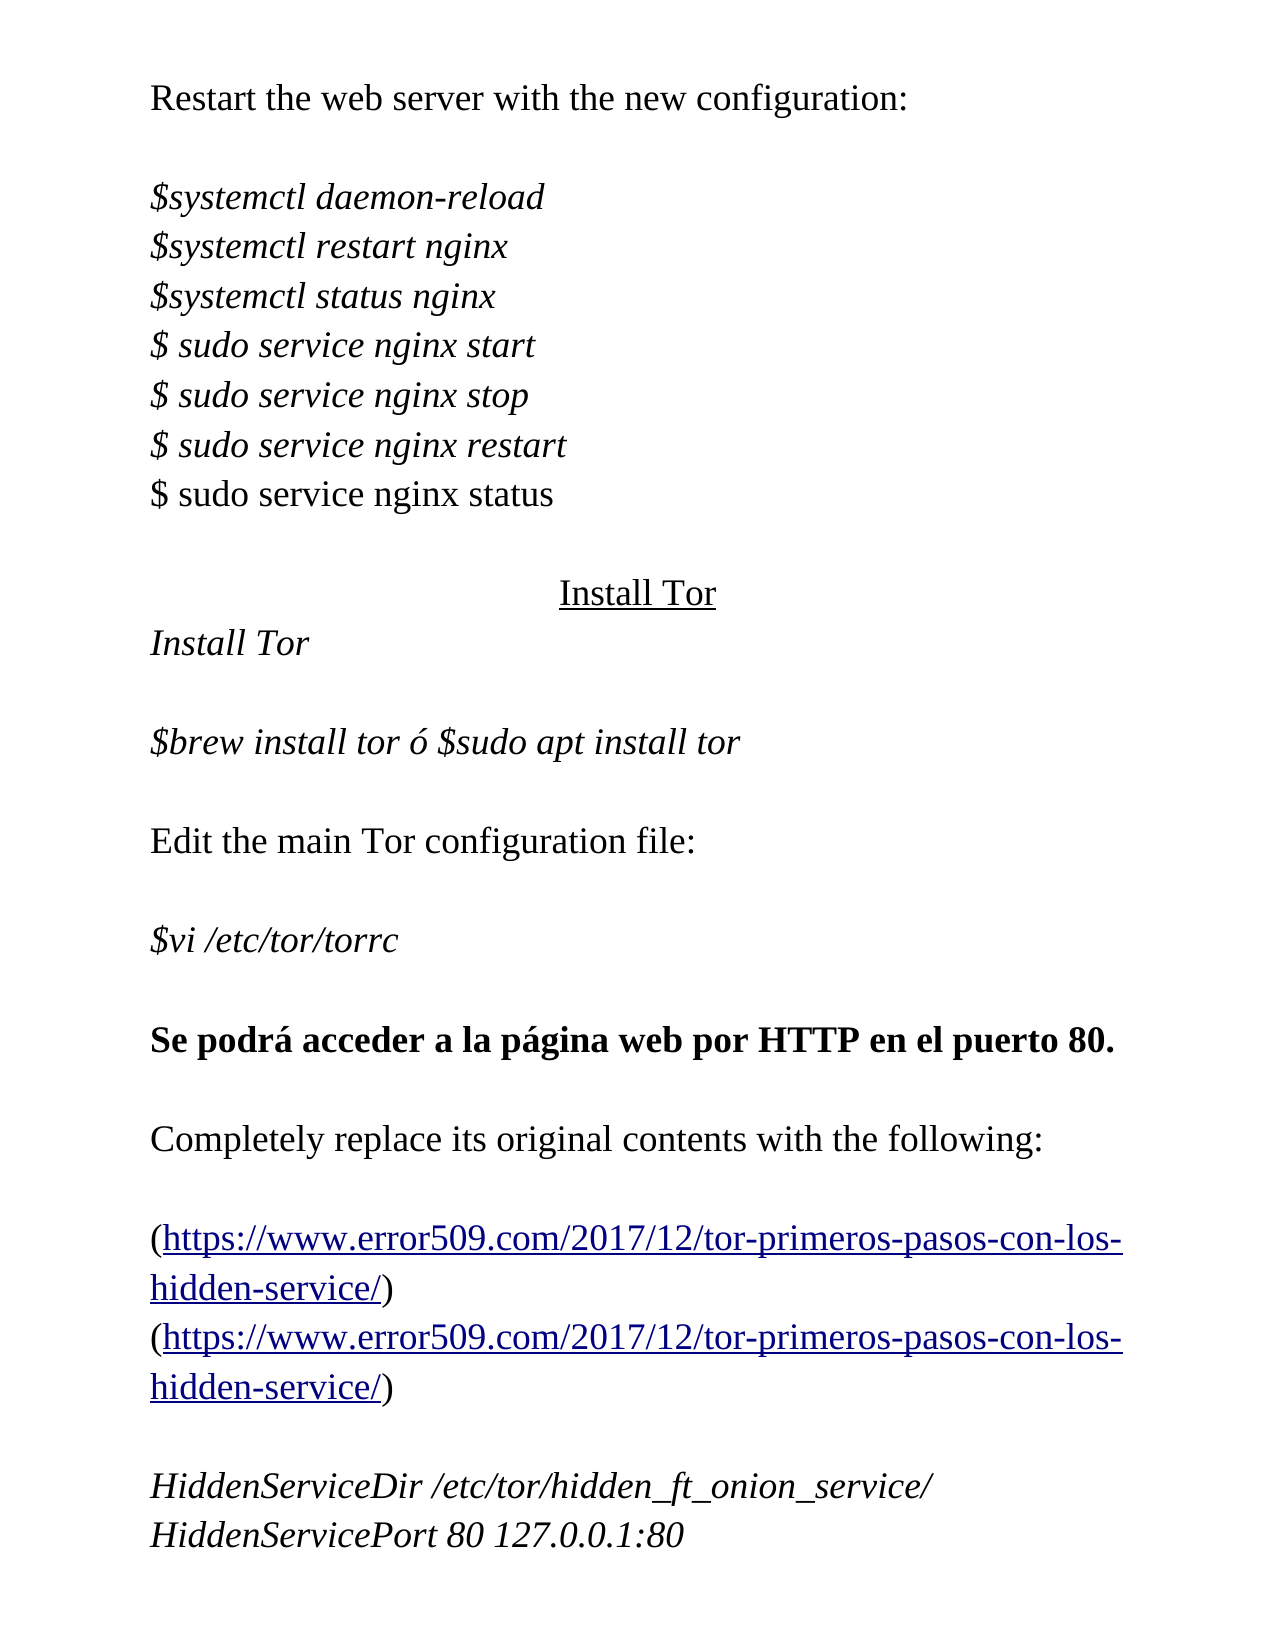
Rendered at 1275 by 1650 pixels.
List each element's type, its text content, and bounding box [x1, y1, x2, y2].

text $ sudo service nginx status [150, 472, 1125, 515]
text Install Tor [150, 620, 1125, 663]
text HiddenServiceDir /etc/tor/hidden_ft_onion_service/ [150, 1463, 1125, 1506]
text (https://www.error509.com/2017/12/tor-primeros-pasos-con-los-hidden-service/) [150, 1314, 1125, 1407]
text Edit the main Tor configuration file: [150, 819, 1125, 862]
text $systemctl daemon-reload [150, 174, 1125, 217]
text $ sudo service nginx start [150, 323, 1125, 366]
text $vi /etc/tor/torrc [150, 918, 1125, 961]
text $brew install tor ó $sudo apt install tor [150, 719, 1125, 763]
text Restart the web server with the new configuration: [150, 75, 1125, 118]
text Completely replace its original contents with the following: [150, 1116, 1125, 1159]
text $ sudo service nginx stop [150, 372, 1125, 416]
text $ sudo service nginx restart [150, 422, 1125, 465]
text HiddenServicePort 80 127.0.0.1:80 [150, 1513, 1125, 1556]
text (https://www.error509.com/2017/12/tor-primeros-pasos-con-los-hidden-service/) [150, 1215, 1125, 1308]
text $systemctl restart nginx [150, 224, 1125, 267]
text $systemctl status nginx [150, 273, 1125, 316]
text Install Tor [150, 571, 1125, 614]
text Se podrá acceder a la página web por HTTP en el puerto 80. [150, 1017, 1125, 1060]
